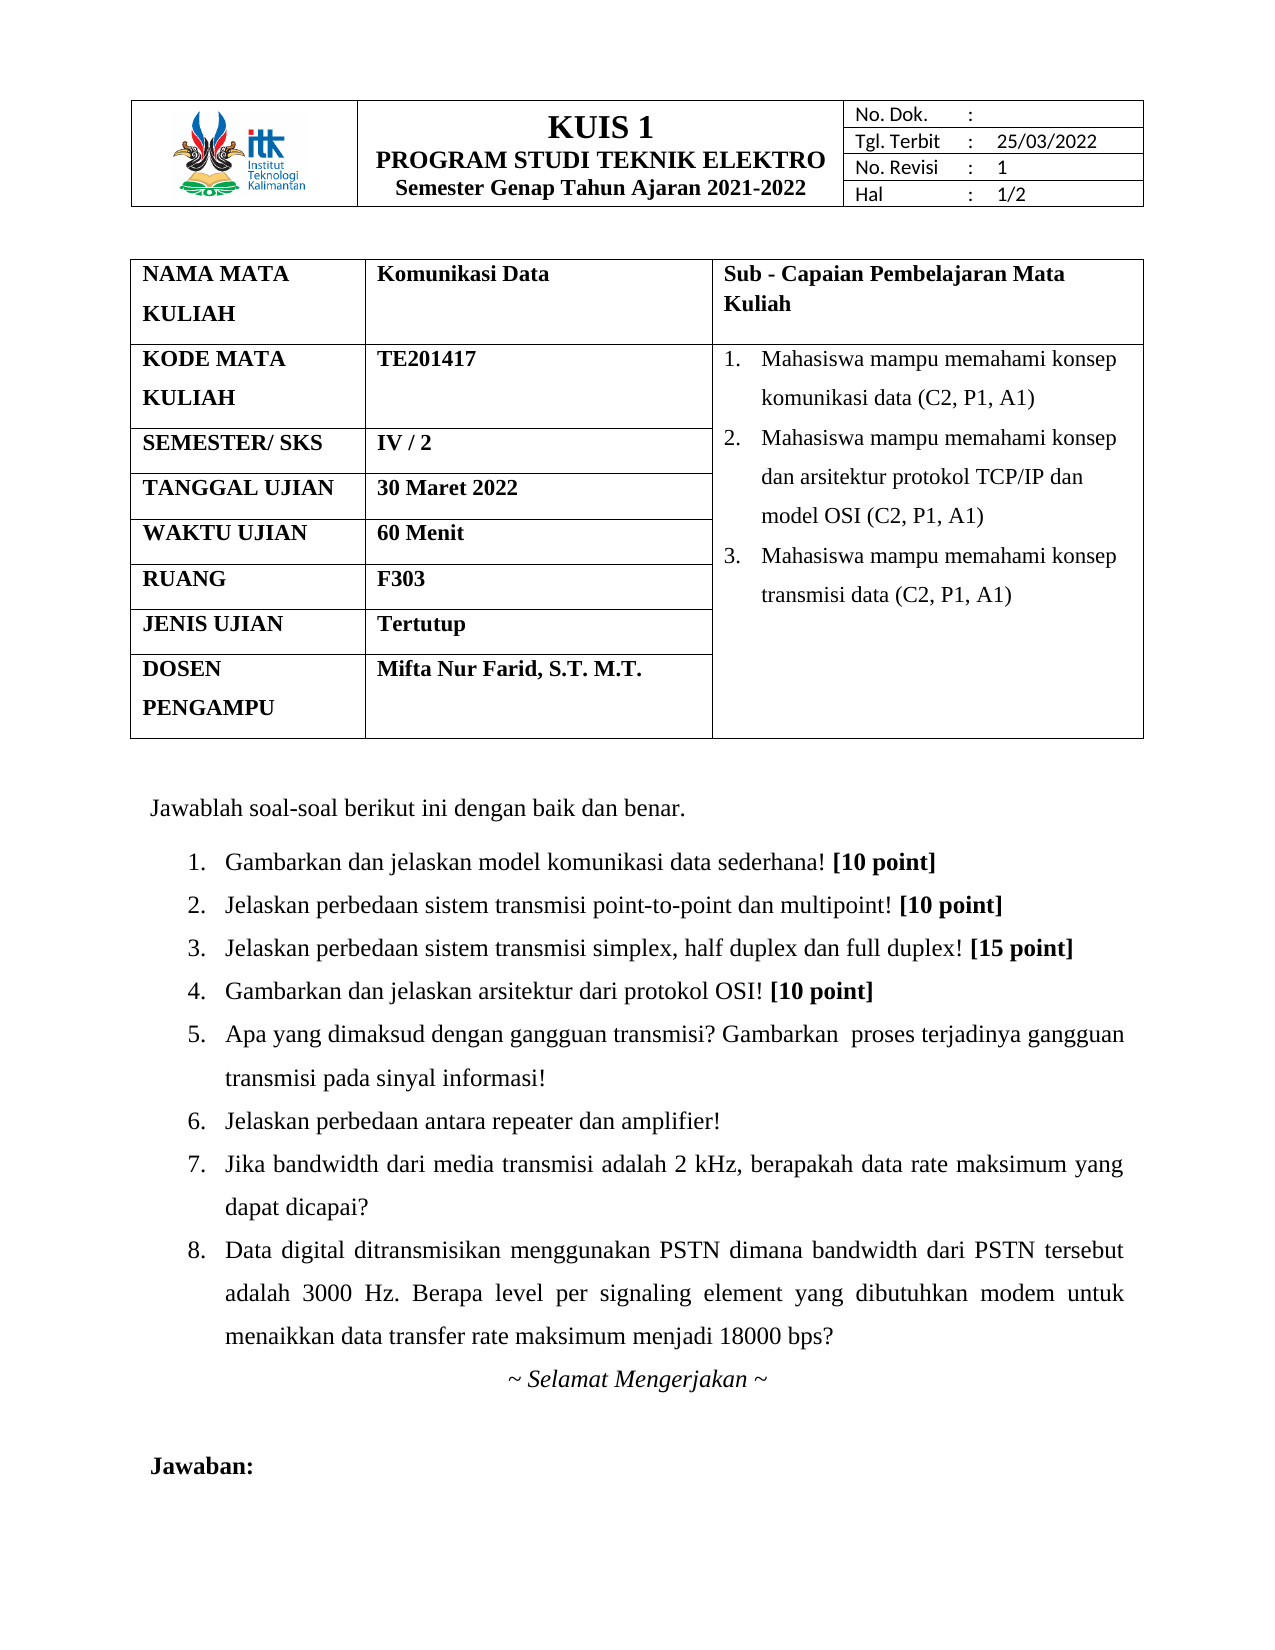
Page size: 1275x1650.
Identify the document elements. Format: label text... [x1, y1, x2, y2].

table_cell JENIS UJIAN [131, 610, 365, 654]
list Jelaskan perbedaan sistem transmisi point-to-point dan multipoint! [10 point] [187, 890, 1125, 919]
table_header Komunikasi Data [366, 260, 712, 344]
list Gambarkan dan jelaskan model komunikasi data sederhana! [10 point] [187, 847, 1125, 876]
table_cell Tertutup [366, 610, 712, 654]
text Jawablah soal-soal berikut ini dengan baik dan benar. [150, 793, 1125, 822]
list Jelaskan perbedaan sistem transmisi simplex, half duplex dan full duplex! [15 point] [187, 933, 1125, 962]
list Gambarkan dan jelaskan arsitektur dari protokol OSI! [10 point] [187, 976, 1125, 1005]
table_cell WAKTU UJIAN [131, 520, 365, 563]
table_cell TE201417 [366, 345, 712, 428]
table_header Sub - Capaian Pembelajaran Mata Kuliah [713, 260, 1143, 344]
list Jelaskan perbedaan antara repeater dan amplifier! [187, 1106, 1125, 1134]
list Jika bandwidth dari media transmisi adalah 2 kHz, berapakah data rate maksimum yang dapat dicapai? [187, 1149, 1125, 1221]
table_cell DOSEN PENGAMPU [131, 655, 365, 738]
table_cell Mifta Nur Farid, S.T. M.T. [366, 655, 712, 738]
table_cell F303 [366, 565, 712, 609]
picture [170, 109, 308, 199]
table_cell 30 Maret 2022 [366, 474, 712, 518]
list Jawaban: [150, 1451, 1125, 1479]
table_cell SEMESTER/ SKS [131, 429, 365, 473]
list ~ Selamat Mengerjakan ~ [150, 1364, 1125, 1393]
table_cell Mahasiswa mampu memahami konsep komunikasi data (C2, P1, A1) Mahasiswa mampu memahami konsep dan arsitektur protokol TCP/IP dan model OSI (C2, P1, A1) Mahasiswa mampu memahami konsep transmisi data (C2, P1, A1) [713, 345, 1143, 738]
table_header NAMA MATA KULIAH [131, 260, 365, 344]
table_cell TANGGAL UJIAN [131, 474, 365, 518]
list Apa yang dimaksud dengan gangguan transmisi? Gambarkan proses terjadinya gangguan transmisi pada sinyal informasi! [187, 1019, 1125, 1091]
list Data digital ditransmisikan menggunakan PSTN dimana bandwidth dari PSTN tersebut adalah 3000 Hz. Berapa level per signaling element yang dibutuhkan modem untuk menaikkan data transfer rate maksimum menjadi 18000 bps? [187, 1235, 1125, 1350]
table_cell IV / 2 [366, 429, 712, 473]
table_cell KODE MATA KULIAH [131, 345, 365, 428]
table_cell RUANG [131, 565, 365, 609]
table_cell 60 Menit [366, 520, 712, 563]
